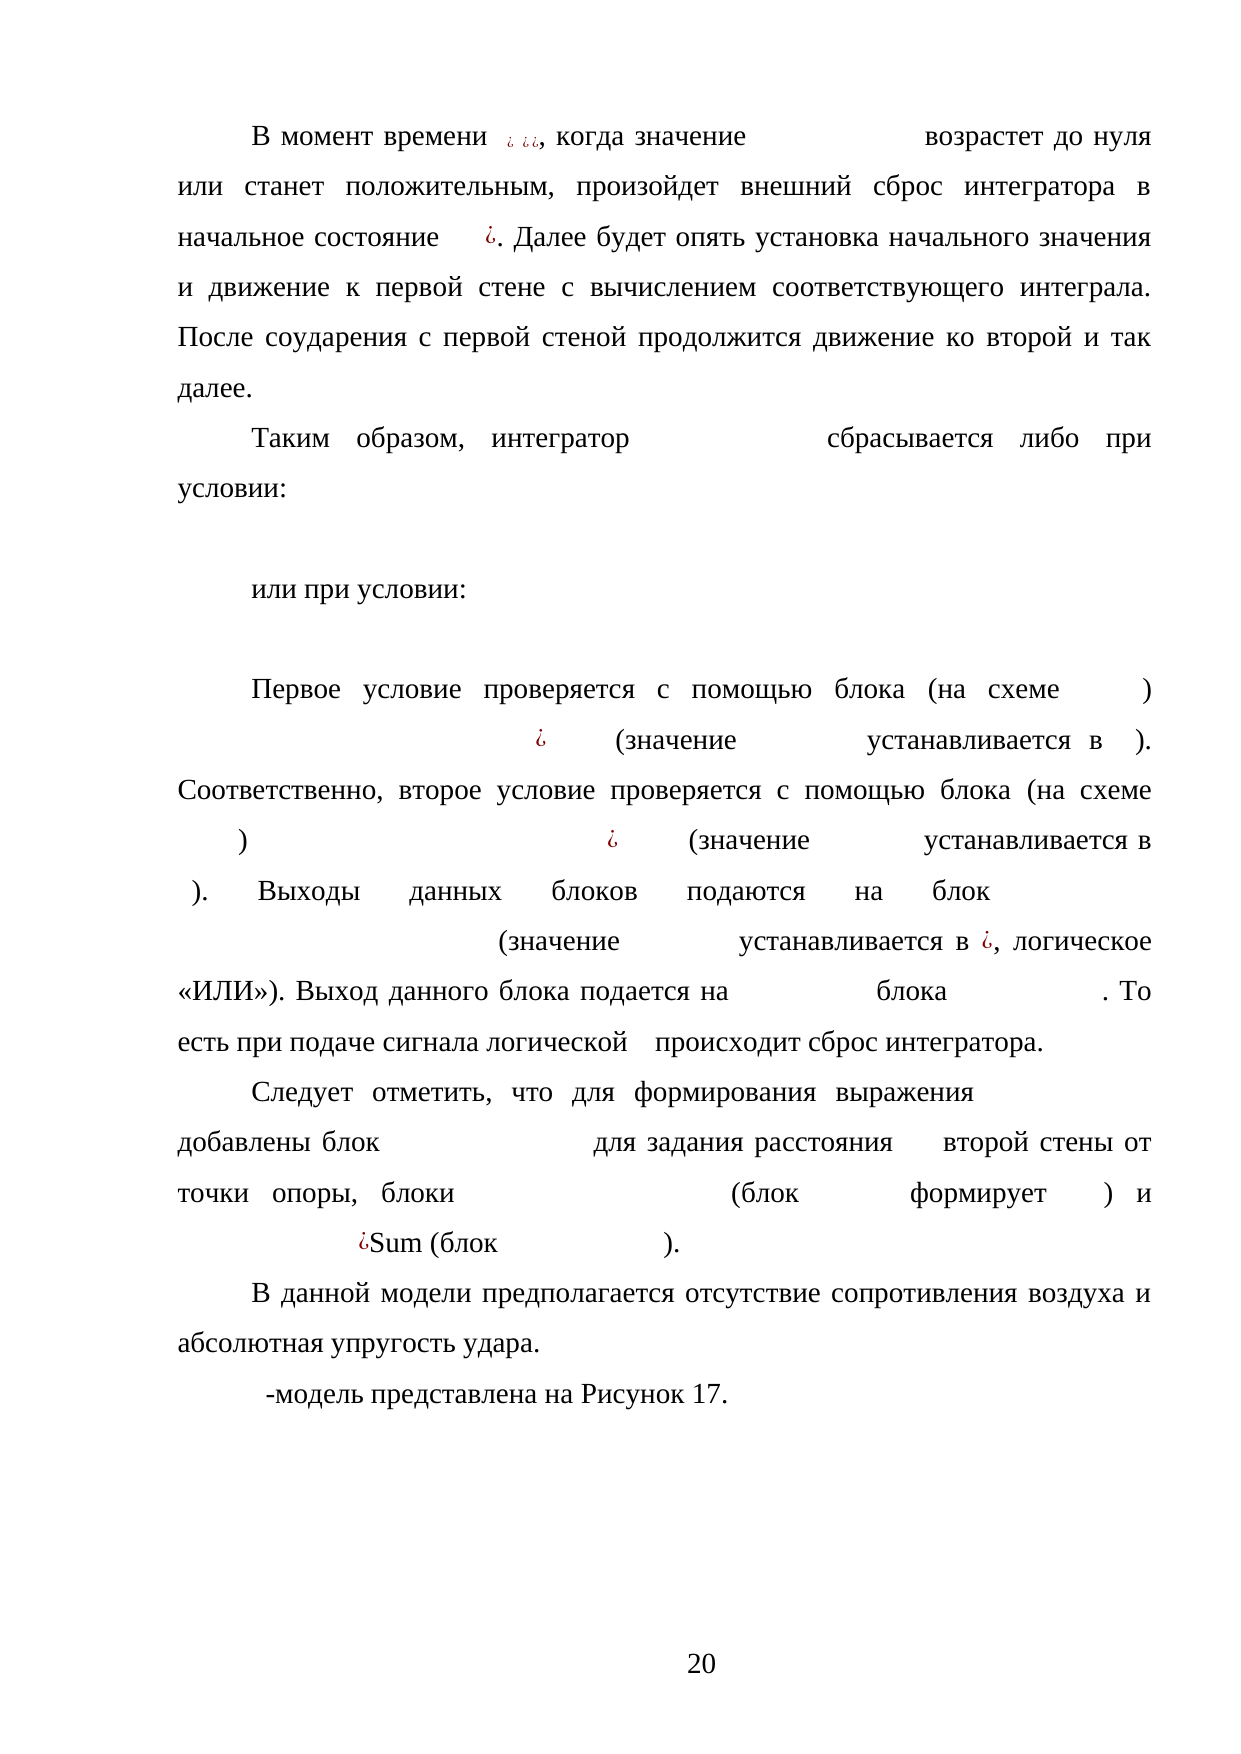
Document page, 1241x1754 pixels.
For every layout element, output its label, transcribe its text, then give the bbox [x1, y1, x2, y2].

text или при условии: [177, 571, 1152, 604]
text Первое условие проверяется с помощью блока (на схеме ) (значение устанавливается в ). Соответственно, второе условие проверяется с помощью блока (на схеме ) (значение устанавливается в ). Выходы данных блоков подаются на блок (значение устанавливается в , логическое «ИЛИ»). Выход данного блока подается на блока . То есть при подаче сигнала логической происходит сброс интегратора. [177, 672, 1152, 1057]
text Таким образом, интегратор сбрасывается либо при условии: [177, 420, 1152, 504]
text Следует отметить, что для формирования выражения добавлены блок для задания расстояния второй стены от точки опоры, блоки (блок формирует ) и Sum (блок ). [177, 1074, 1152, 1258]
text В данной модели предполагается отсутствие сопротивления воздуха и абсолютная упругость удара. [177, 1275, 1152, 1359]
text В момент времени , когда значение возрастет до нуля или станет положительным, произойдет внешний сброс интегратора в начальное состояние . Далее будет опять установка начального значения и движение к первой стене с вычислением соответствующего интеграла. После соударения с первой стеной продолжится движение ко второй и так далее. [177, 118, 1152, 403]
text -модель представлена на рисунок 17. [177, 1376, 1152, 1409]
